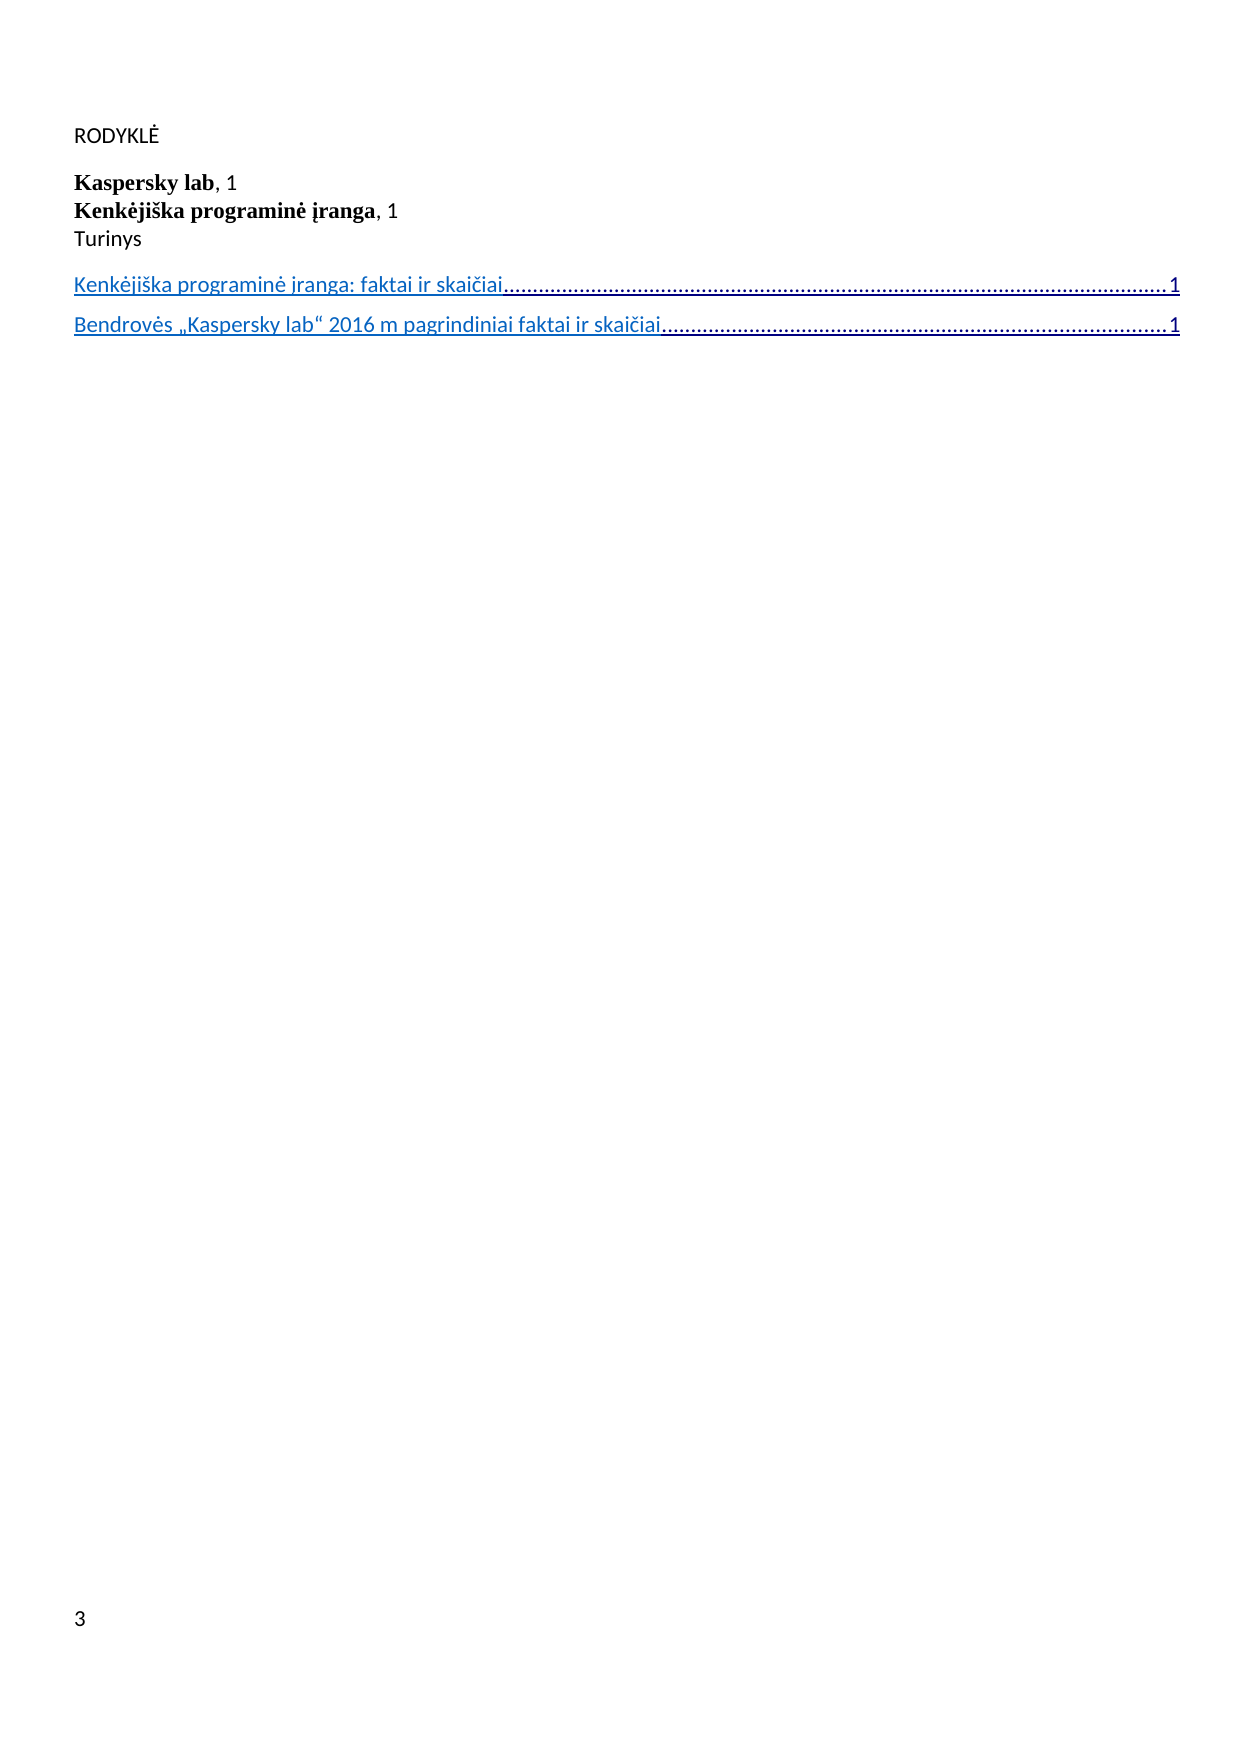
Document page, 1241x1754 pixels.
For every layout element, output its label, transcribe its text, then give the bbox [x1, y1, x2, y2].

text Kaspersky lab, 1 [74, 168, 1181, 196]
text RODYKLĖ [74, 121, 1181, 149]
text Kenkėjiška programinė įranga, 1 [74, 196, 1181, 224]
text Turinys [74, 224, 1181, 252]
text Kenkėjiška programinė įranga: faktai ir skaičiai 1 [74, 270, 1181, 298]
text Bendrovės „Kaspersky lab“ 2016 m pagrindiniai faktai ir skaičiai 1 [74, 310, 1181, 338]
